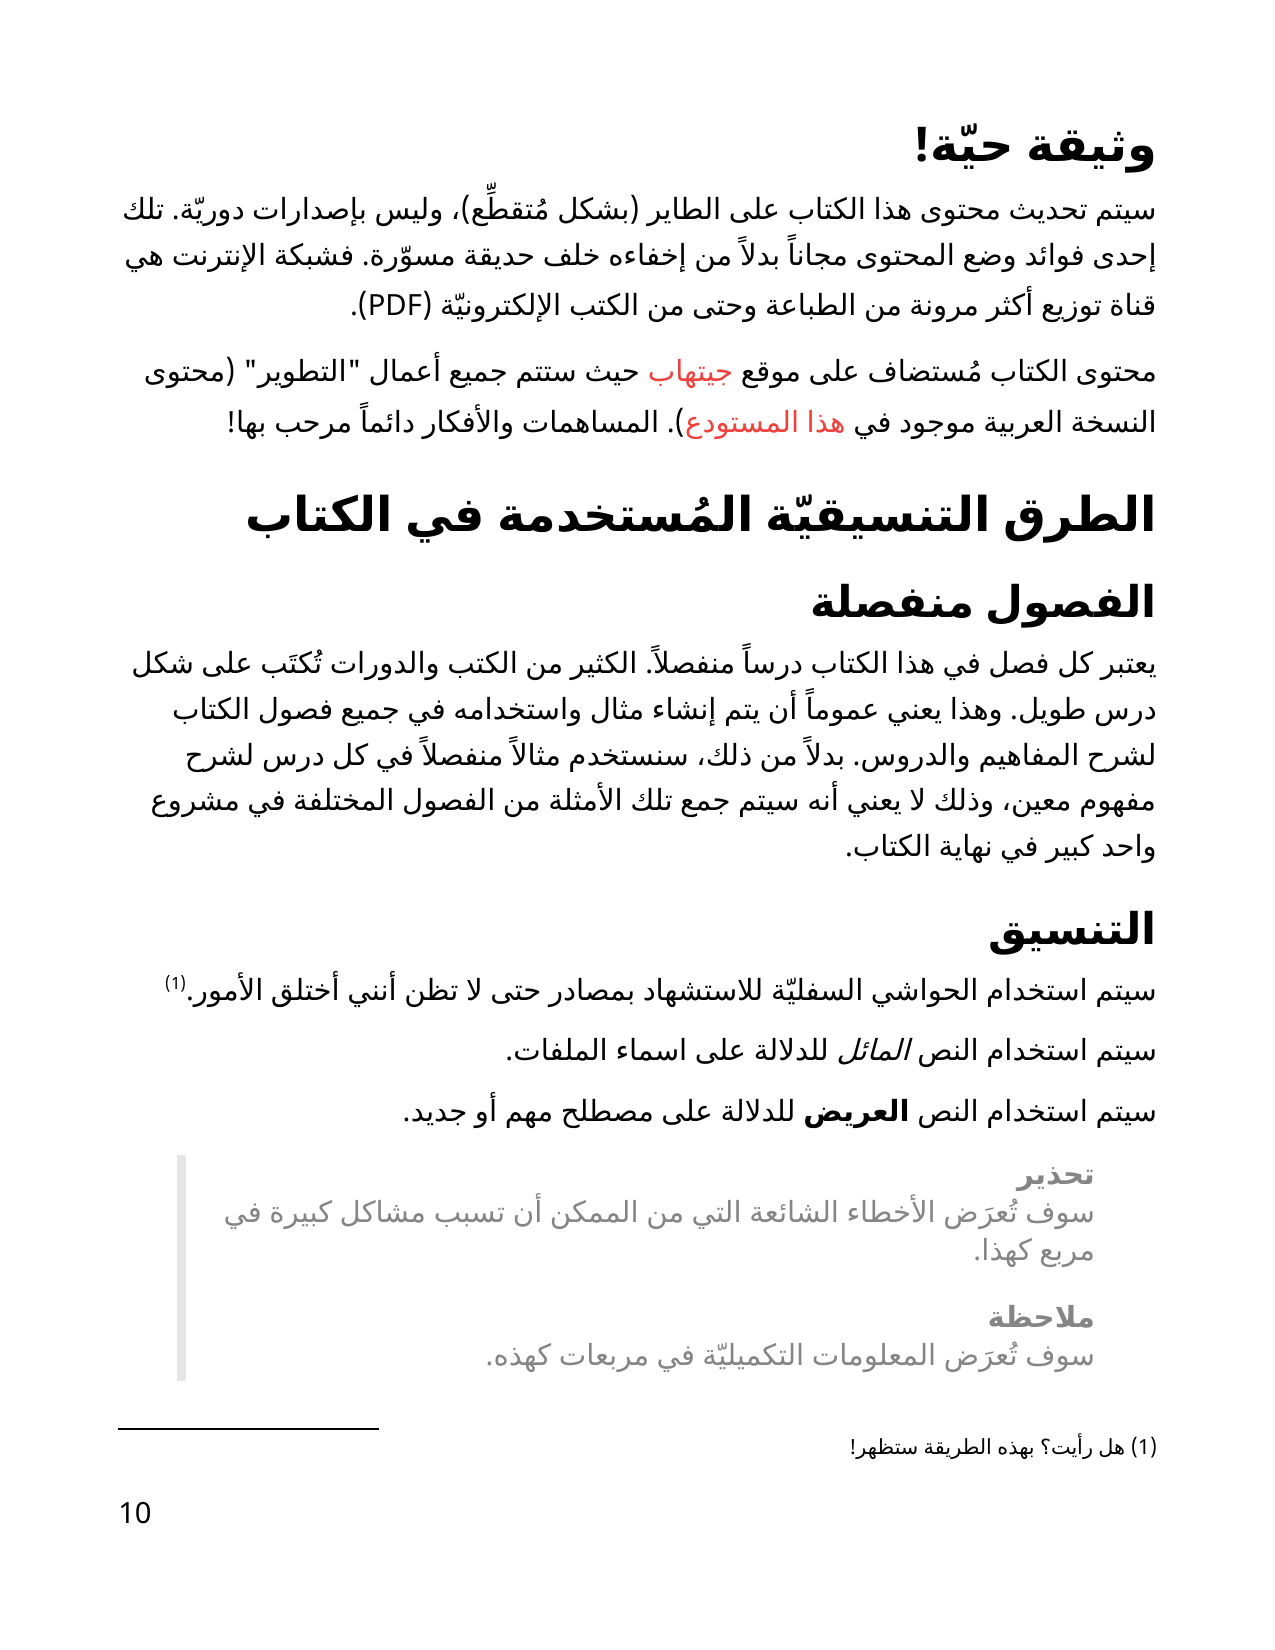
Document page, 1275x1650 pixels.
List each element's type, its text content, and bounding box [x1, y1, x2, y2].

text سيتم استخدام الحواشي السفليّة للاستشهاد بمصادر حتى لا تظن أنني أختلق الأمور. [118, 974, 1157, 1012]
subtitle الطرق التنسيقيّة المُستخدمة في الكتاب [118, 488, 1157, 551]
text سيتم استخدام النص المائل للدلالة على اسماء الملفات. [118, 1035, 1157, 1073]
subtitle وثيقة حيّة! [118, 118, 1157, 181]
text محتوى الكتاب مُستضاف على موقع جيتهاب حيث ستتم جميع أعمال "التطوير" (محتوى النسخة العربية موجود في هذا المستودع). المساهمات والأفكار دائماً مرحب بها! [118, 351, 1157, 444]
text ملاحظة سوف تُعرَض المعلومات التكميليّة في مربعات كهذه. [186, 1299, 1098, 1381]
text سيتم استخدام النص العريض للدلالة على مصطلح مهم أو جديد. [118, 1095, 1157, 1133]
text تحذير سوف تُعرَض الأخطاء الشائعة التي من الممكن أن تسبب مشاكل كبيرة في مربع كهذا. [186, 1155, 1098, 1272]
text هل رأيت؟ بهذه الطريقة ستظهر! [118, 1436, 1157, 1463]
subtitle التنسيق [118, 905, 1157, 962]
text سيتم تحديث محتوى هذا الكتاب على الطاير (بشكل مُتقطِّع)، وليس بإصدارات دوريّة. تلك إحدى فوائد وضع المحتوى مجاناً بدلاً من إخفاءه خلف حديقة مسوّرة. فشبكة الإنترنت هي قناة توزيع أكثر مرونة من الطباعة وحتى من الكتب الإلكترونيّة (PDF). [118, 193, 1157, 327]
text يعتبر كل فصل في هذا الكتاب درساً منفصلاً. الكثير من الكتب والدورات تُكتَب على شكل درس طويل. وهذا يعني عموماً أن يتم إنشاء مثال واستخدامه في جميع فصول الكتاب لشرح المفاهيم والدروس. بدلاً من ذلك، سنستخدم مثالاً منفصلاً في كل درس لشرح مفهوم معين، وذلك لا يعني أنه سيتم جمع تلك الأمثلة من الفصول المختلفة في مشروع واحد كبير في نهاية الكتاب. [118, 648, 1157, 868]
subtitle الفصول منفصلة [118, 578, 1157, 635]
